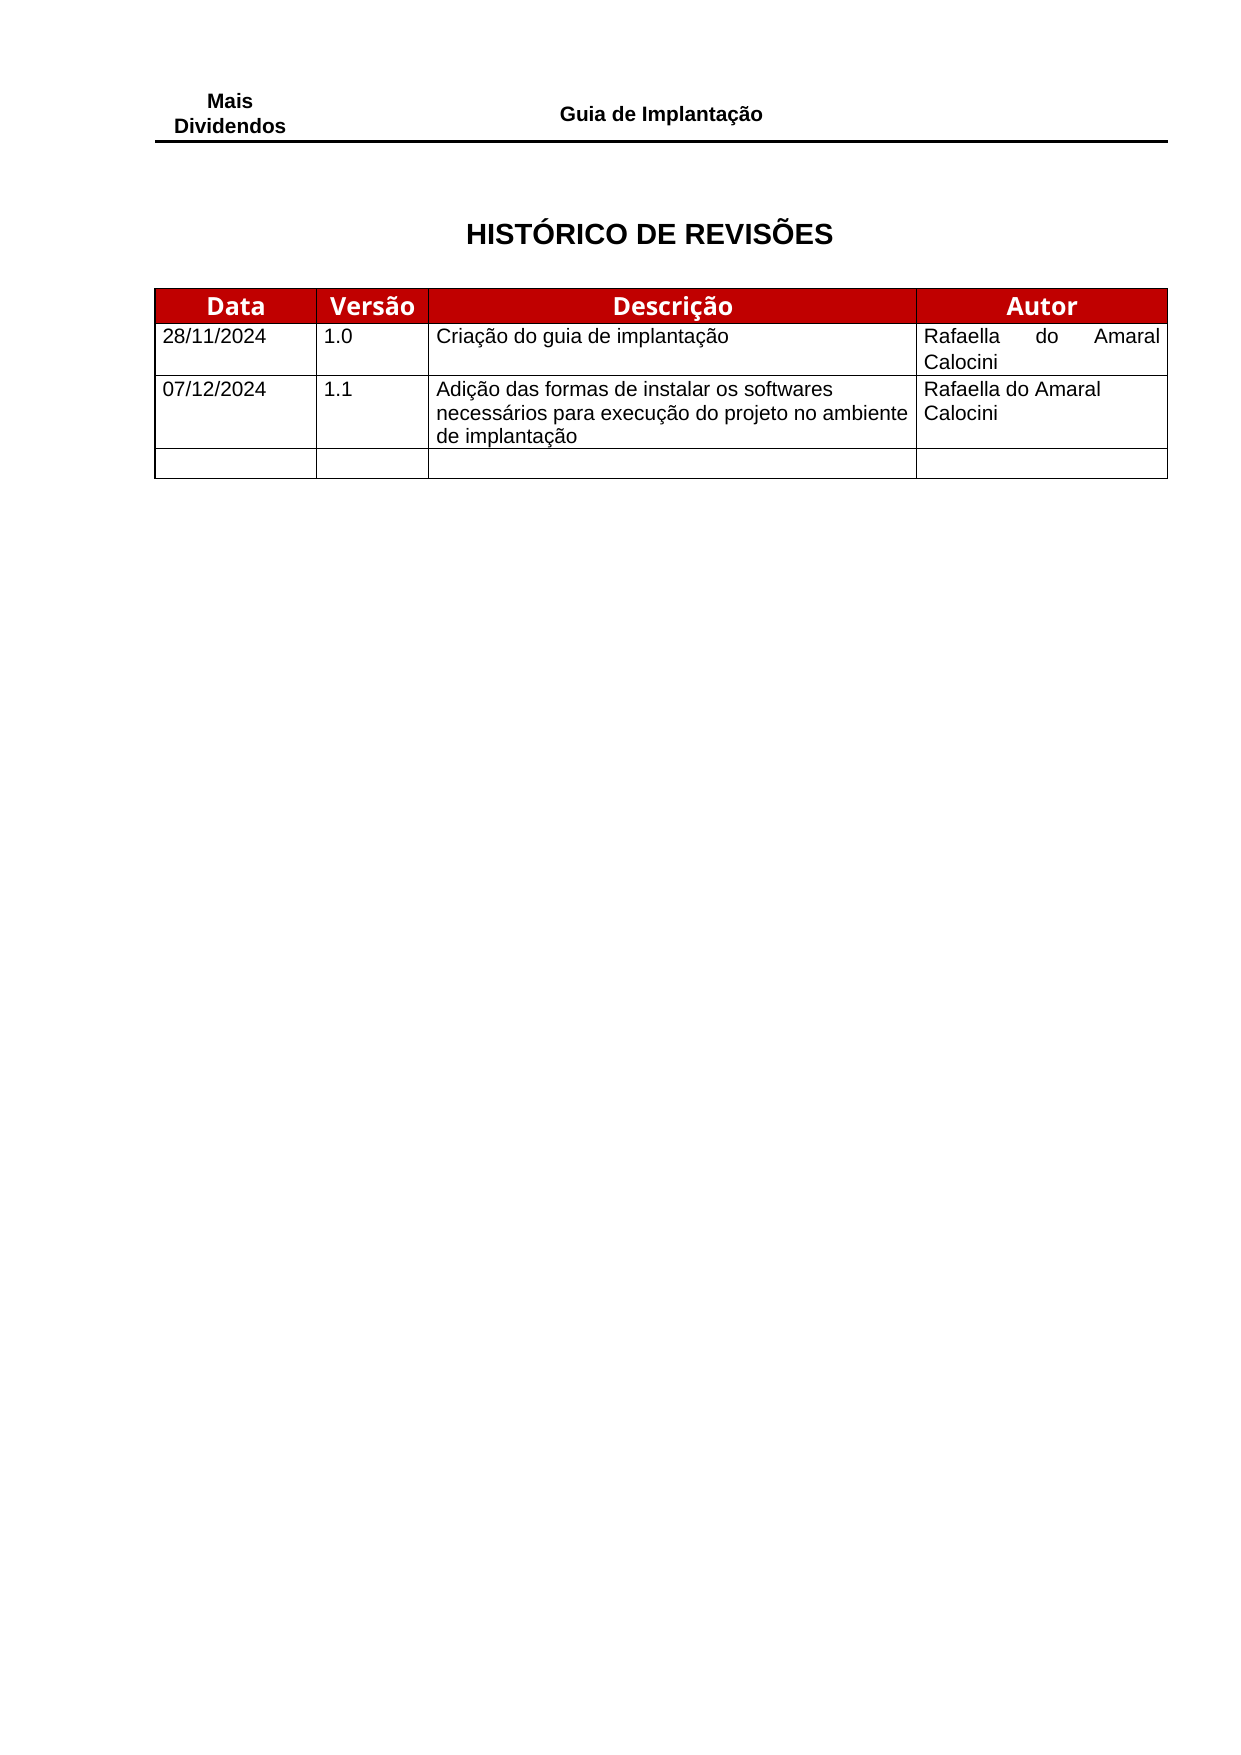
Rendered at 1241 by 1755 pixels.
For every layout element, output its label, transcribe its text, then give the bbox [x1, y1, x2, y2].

table_cell Rafaella do Amaral Calocini [917, 376, 1167, 448]
table_cell Adição das formas de instalar os softwares necessários para execução do projeto no ambiente de implantação [429, 376, 916, 448]
table_cell Criação do guia de implantação [429, 324, 916, 375]
table_header Data [156, 289, 316, 323]
table_cell [317, 449, 428, 478]
table_cell Rafaella do Amaral Calocini [917, 324, 1167, 375]
table_cell [917, 449, 1167, 478]
table_cell [429, 449, 916, 478]
table_header Autor [917, 289, 1167, 323]
table_cell [156, 449, 316, 478]
table_cell 07/12/2024 [156, 376, 316, 448]
table_header Descrição [429, 289, 916, 323]
title Histórico de Revisões [148, 217, 1152, 251]
table_cell 1.1 [317, 376, 428, 448]
table_cell 28/11/2024 [156, 324, 316, 375]
table_cell 1.0 [317, 324, 428, 375]
table_header Versão [317, 289, 428, 323]
